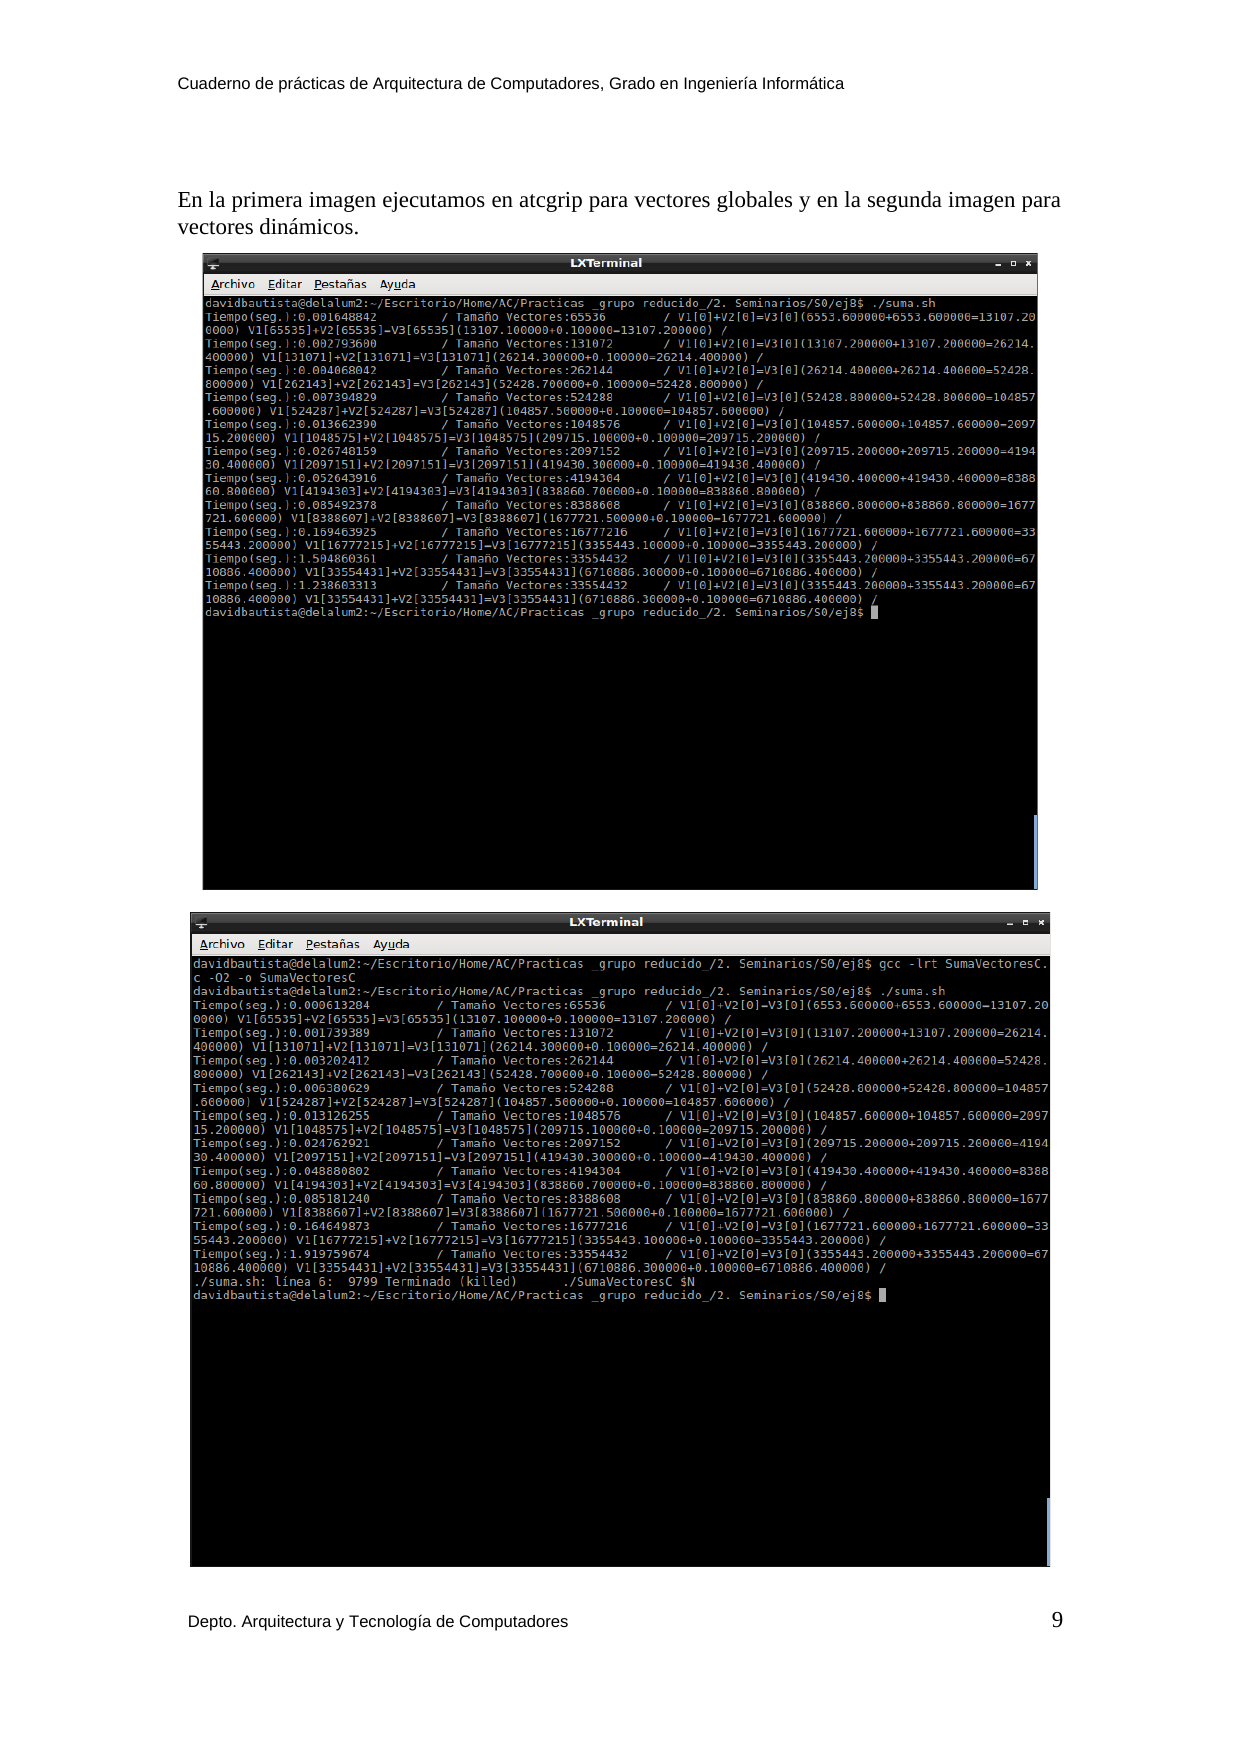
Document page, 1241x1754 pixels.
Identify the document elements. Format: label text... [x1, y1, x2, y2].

picture [202, 253, 1038, 890]
picture [190, 912, 1051, 1567]
list En la primera imagen ejecutamos en atcgrip para vectores globales y en la segunda imagen para vectores dinámicos. [177, 187, 1063, 239]
